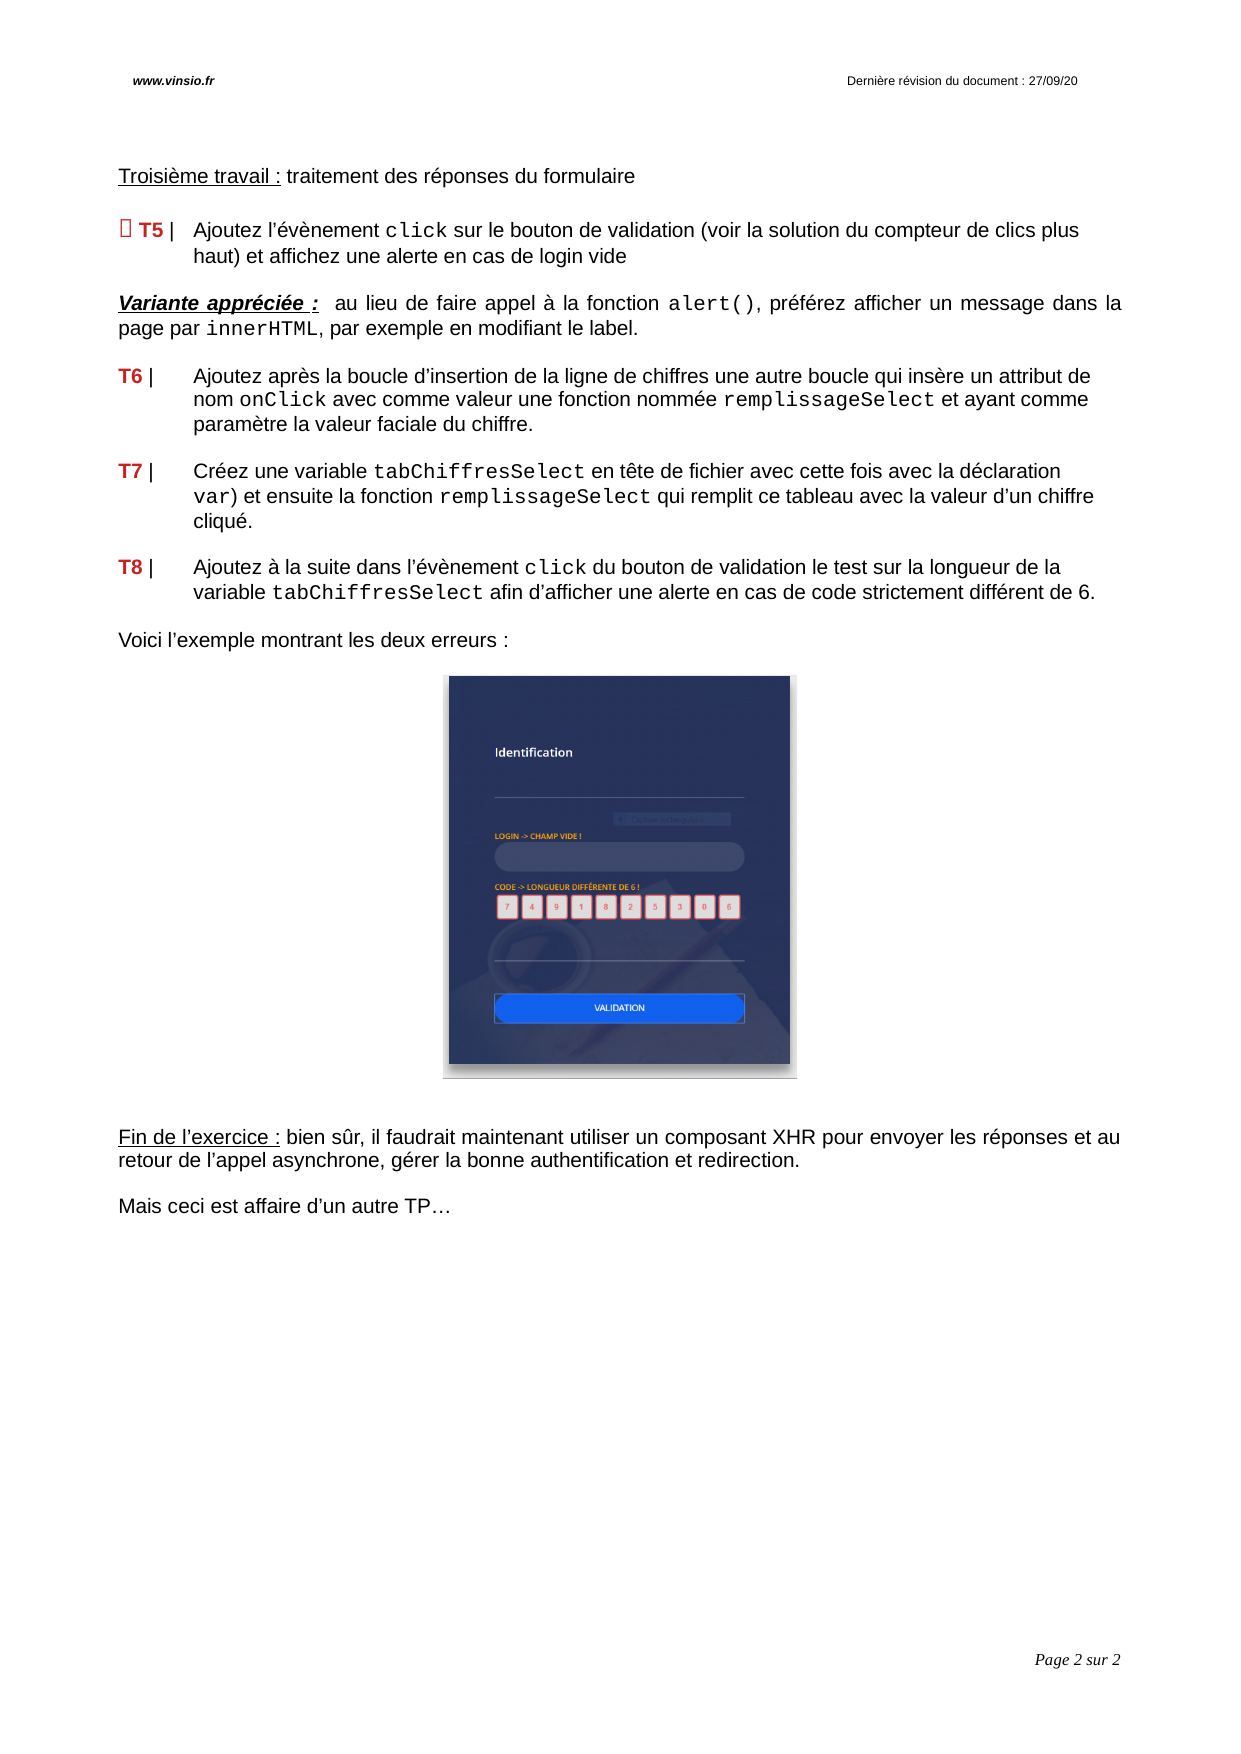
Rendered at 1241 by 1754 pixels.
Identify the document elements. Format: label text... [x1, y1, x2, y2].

text Variante appréciée : au lieu de faire appel à la fonction alert(), préférez afficher un message dans la page par innerHTML, par exemple en modifiant le label. [118, 291, 1122, 341]
text  T5 | Ajoutez l’évènement click sur le bouton de validation (voir la solution du compteur de clics plus haut) et affichez une alerte en cas de login vide [118, 211, 1122, 268]
text T7 | Créez une variable tabChiffresSelect en tête de fichier avec cette fois avec la déclaration var) et ensuite la fonction remplissageSelect qui remplit ce tableau avec la valeur d’un chiffre cliqué. [118, 459, 1122, 533]
text T8 | Ajoutez à la suite dans l’évènement click du bouton de validation le test sur la longueur de la variable tabChiffresSelect afin d’afficher une alerte en cas de code strictement différent de 6. [118, 556, 1122, 606]
text Mais ceci est affaire d’un autre TP… [118, 1195, 1122, 1218]
text Fin de l’exercice : bien sûr, il faudrait maintenant utiliser un composant XHR pour envoyer les réponses et au retour de l’appel asynchrone, gérer la bonne authentification et redirection. [118, 1125, 1122, 1172]
text Troisième travail : traitement des réponses du formulaire [118, 164, 1122, 188]
text Voici l’exemple montrant les deux erreurs : [118, 629, 1122, 652]
picture [442, 675, 798, 1079]
text T6 | Ajoutez après la boucle d’insertion de la ligne de chiffres une autre boucle qui insère un attribut de nom onClick avec comme valeur une fonction nommée remplissageSelect et ayant comme paramètre la valeur faciale du chiffre. [118, 365, 1122, 436]
